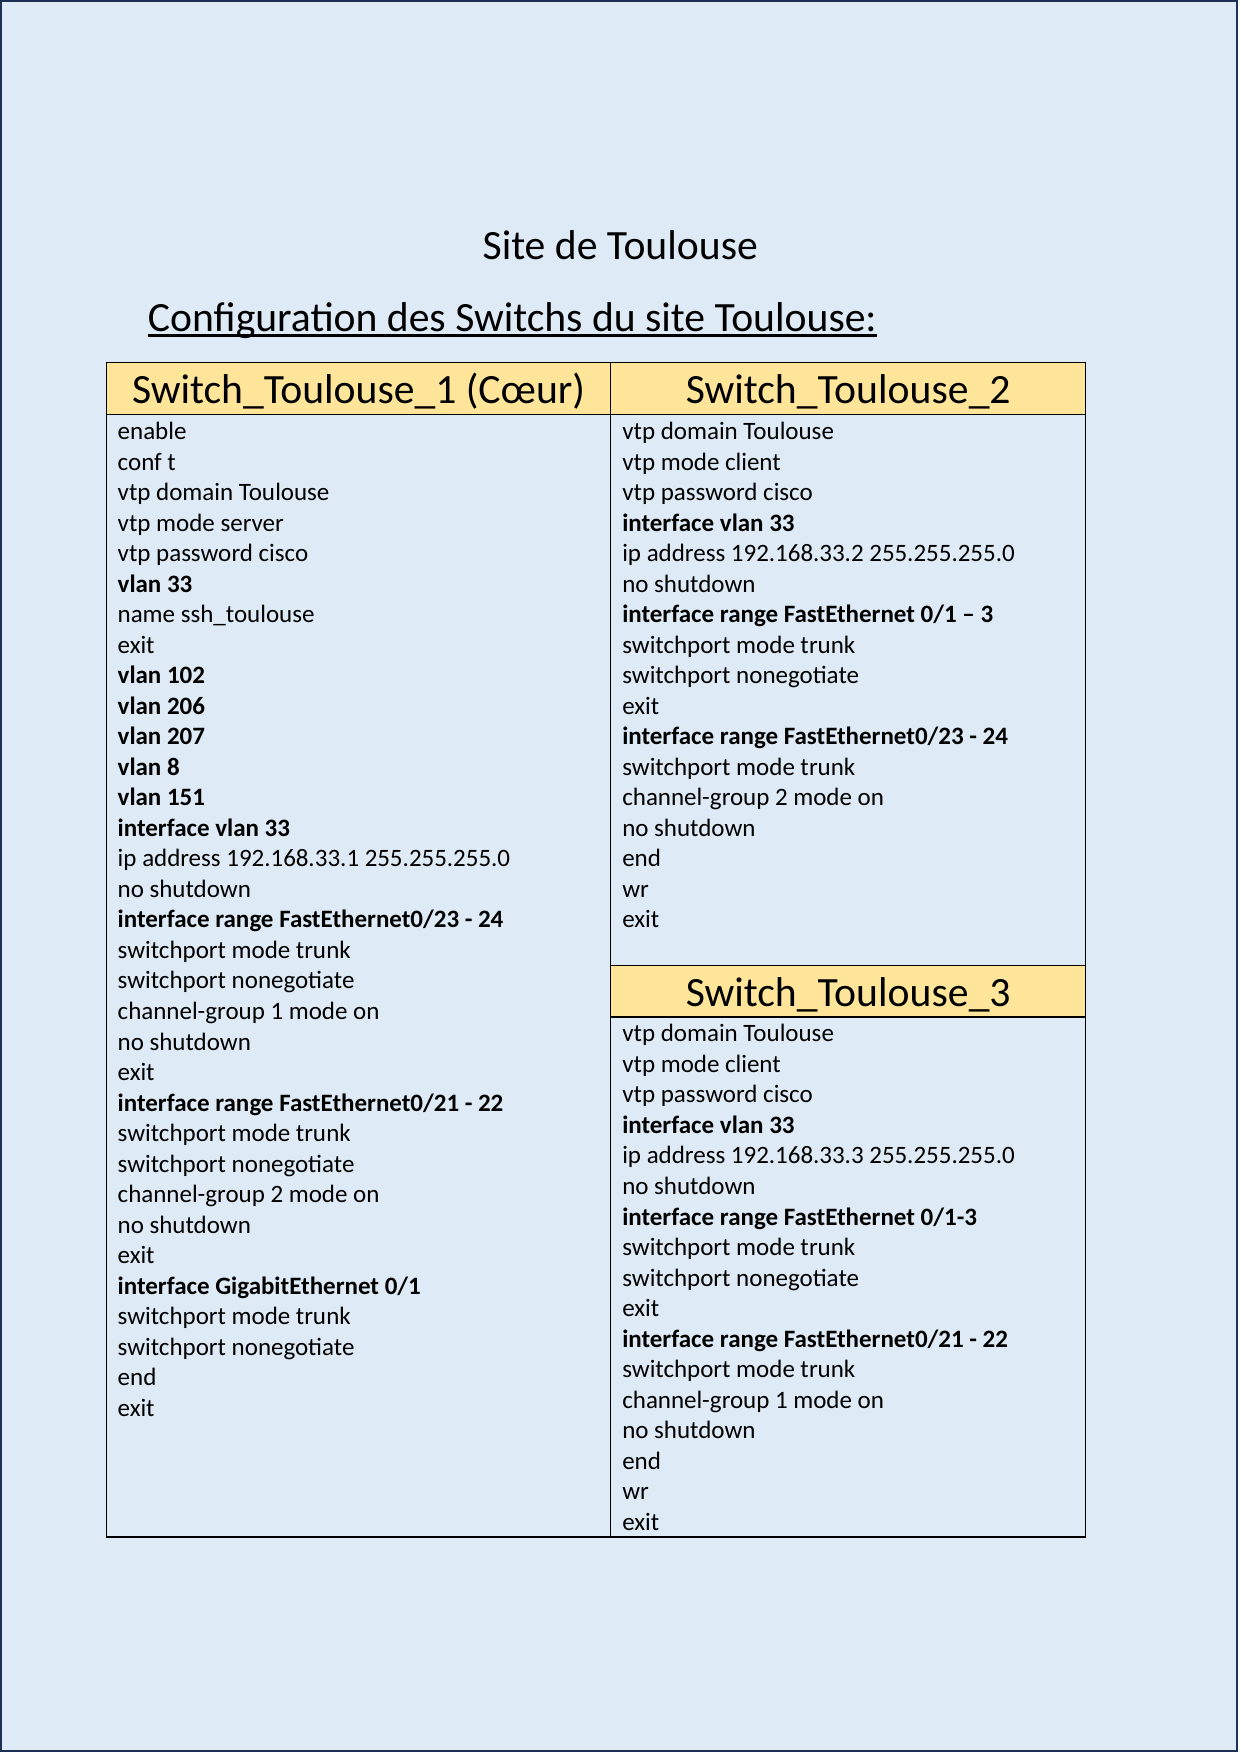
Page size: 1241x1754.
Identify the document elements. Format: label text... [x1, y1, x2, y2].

table_header Switch_Toulouse_1 (Cœur) [107, 363, 610, 414]
table_cell enable conf t vtp domain Toulouse vtp mode server vtp password cisco vlan 33 name ssh_toulouse exit vlan 102 vlan 206 vlan 207 vlan 8 vlan 151 interface vlan 33 ip address 192.168.33.1 255.255.255.0 no shutdown interface range FastEthernet0/23 - 24 switchport mode trunk switchport nonegotiate channel-group 1 mode on no shutdown exit interface range FastEthernet0/21 - 22 switchport mode trunk switchport nonegotiate channel-group 2 mode on no shutdown exit interface GigabitEthernet 0/1 switchport mode trunk switchport nonegotiate end exit [107, 415, 610, 1536]
table_cell vtp domain Toulouse vtp mode client vtp password cisco interface vlan 33 ip address 192.168.33.2 255.255.255.0 no shutdown interface range FastEthernet 0/1 – 3 switchport mode trunk switchport nonegotiate exit interface range FastEthernet0/23 - 24 switchport mode trunk channel-group 2 mode on no shutdown end wr exit [611, 415, 1085, 964]
text Site de Toulouse [148, 219, 1093, 270]
table_cell vtp domain Toulouse vtp mode client vtp password cisco interface vlan 33 ip address 192.168.33.3 255.255.255.0 no shutdown interface range FastEthernet 0/1-3 switchport mode trunk switchport nonegotiate exit interface range FastEthernet0/21 - 22 switchport mode trunk channel-group 1 mode on no shutdown end wr exit [611, 1018, 1085, 1536]
table_cell Switch_Toulouse_3 [611, 966, 1085, 1016]
text Configuration des Switchs du site Toulouse: [148, 291, 1093, 342]
table_header Switch_Toulouse_2 [611, 363, 1085, 414]
